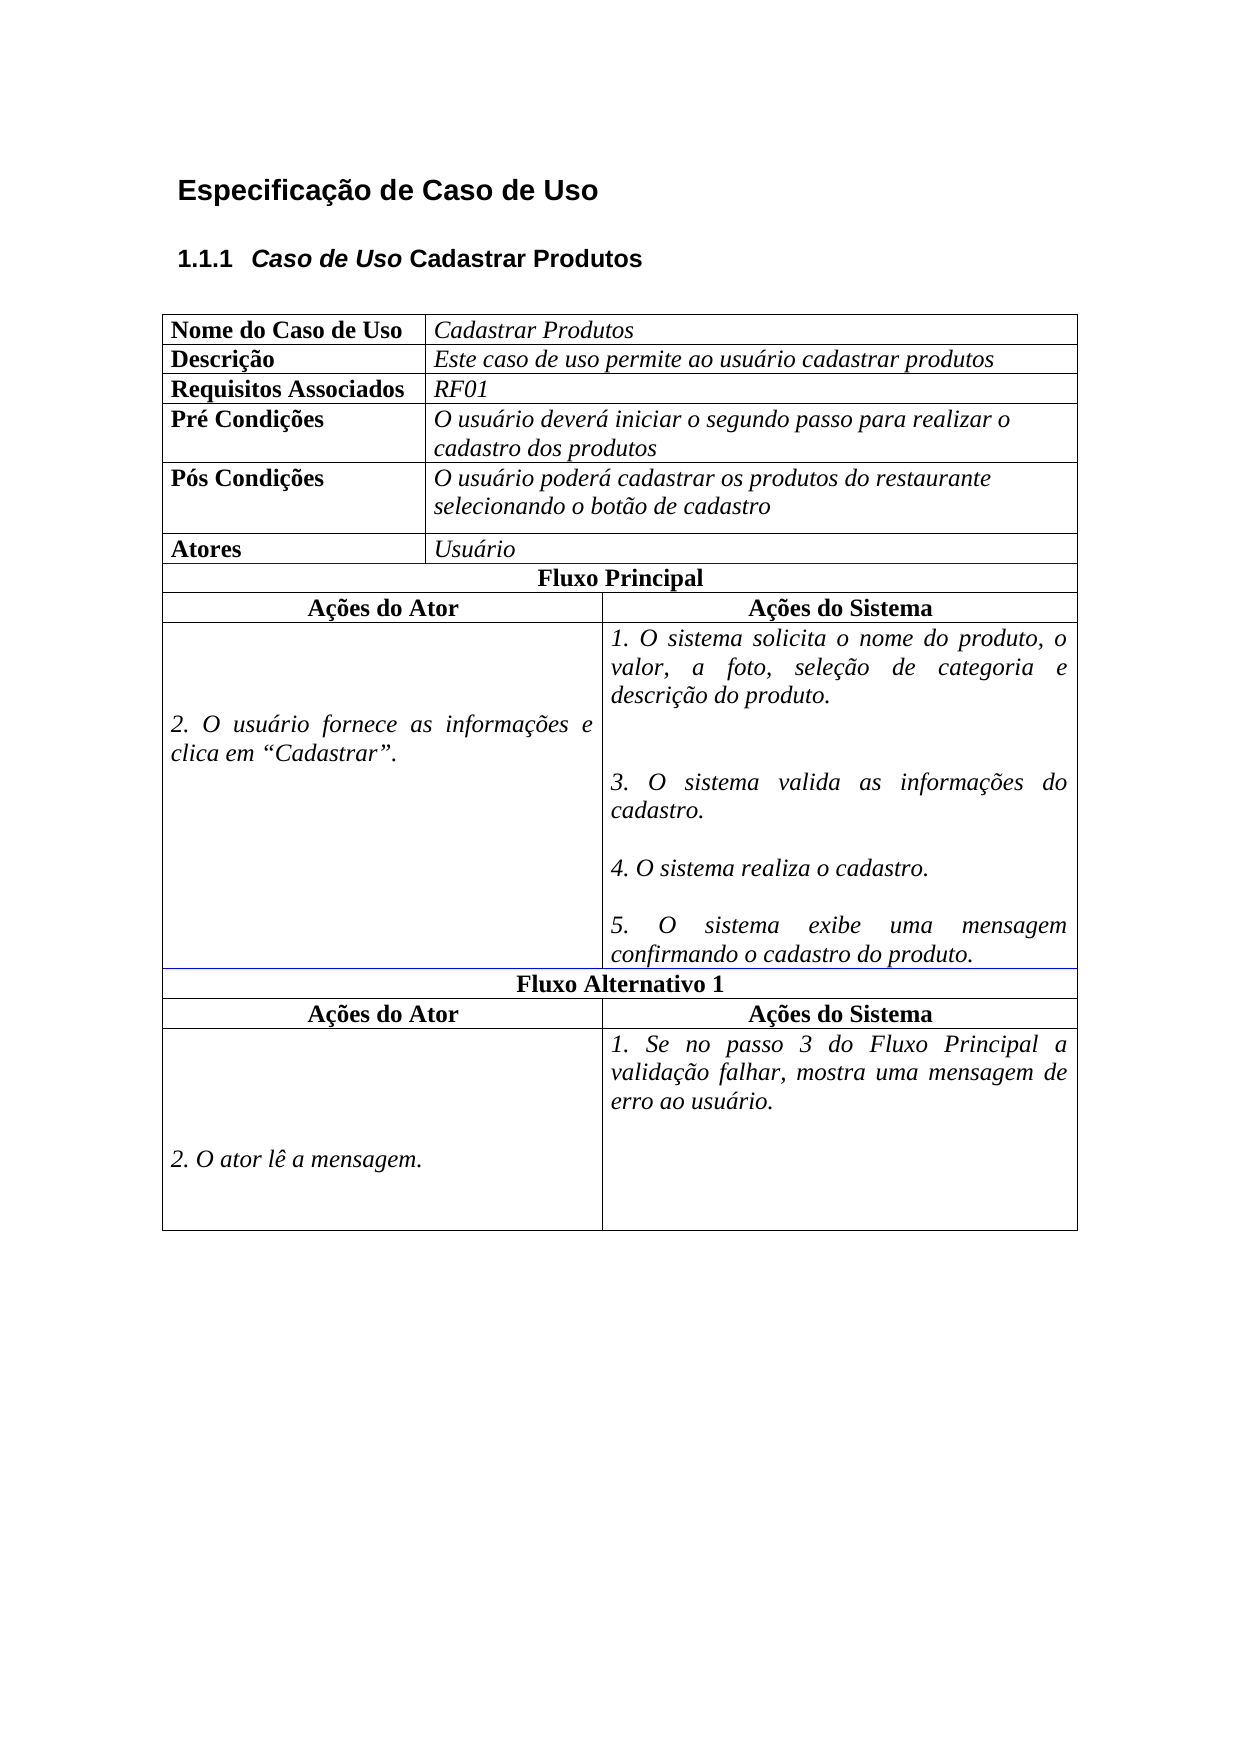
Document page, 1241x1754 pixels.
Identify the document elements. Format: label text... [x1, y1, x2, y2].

table_cell Ações do Sistema [603, 999, 1077, 1028]
table_cell Pós Condições [163, 463, 425, 533]
table_cell Usuário [426, 534, 1077, 562]
table_cell Ações do Sistema [603, 593, 1077, 622]
table_cell Ações do Ator [163, 999, 602, 1028]
table_cell 1. O sistema solicita o nome do produto, o valor, a foto, seleção de categoria e descrição do produto. 3. O sistema valida as informações do cadastro. 4. O sistema realiza o cadastro. 5. O sistema exibe uma mensagem confirmando o cadastro do produto. [603, 623, 1077, 968]
table_cell Descrição [163, 345, 425, 373]
table_cell Pré Condições [163, 404, 425, 462]
table_cell 2. O usuário fornece as informações e clica em “Cadastrar”. [163, 623, 602, 968]
table_cell Ações do Ator [163, 593, 602, 622]
subtitle Especificação de Caso de Uso [177, 173, 1063, 206]
subtitle Caso de Uso Cadastrar Produtos [177, 244, 1063, 272]
table_cell RF01 [426, 374, 1077, 403]
table_cell 1. Se no passo 3 do Fluxo Principal a validação falhar, mostra uma mensagem de erro ao usuário. [603, 1029, 1077, 1230]
table_cell Atores [163, 534, 425, 562]
table_cell O usuário poderá cadastrar os produtos do restaurante selecionando o botão de cadastro [426, 463, 1077, 533]
table_cell Requisitos Associados [163, 374, 425, 403]
table_cell Este caso de uso permite ao usuário cadastrar produtos [426, 345, 1077, 373]
table_cell 2. O ator lê a mensagem. [163, 1029, 602, 1230]
table_cell O usuário deverá iniciar o segundo passo para realizar o cadastro dos produtos [426, 404, 1077, 462]
table_cell Fluxo Alternativo 1 [163, 969, 1077, 998]
table_cell Fluxo Principal [163, 564, 1077, 592]
table_header Cadastrar Produtos [426, 315, 1077, 343]
table_header Nome do Caso de Uso [163, 315, 425, 343]
